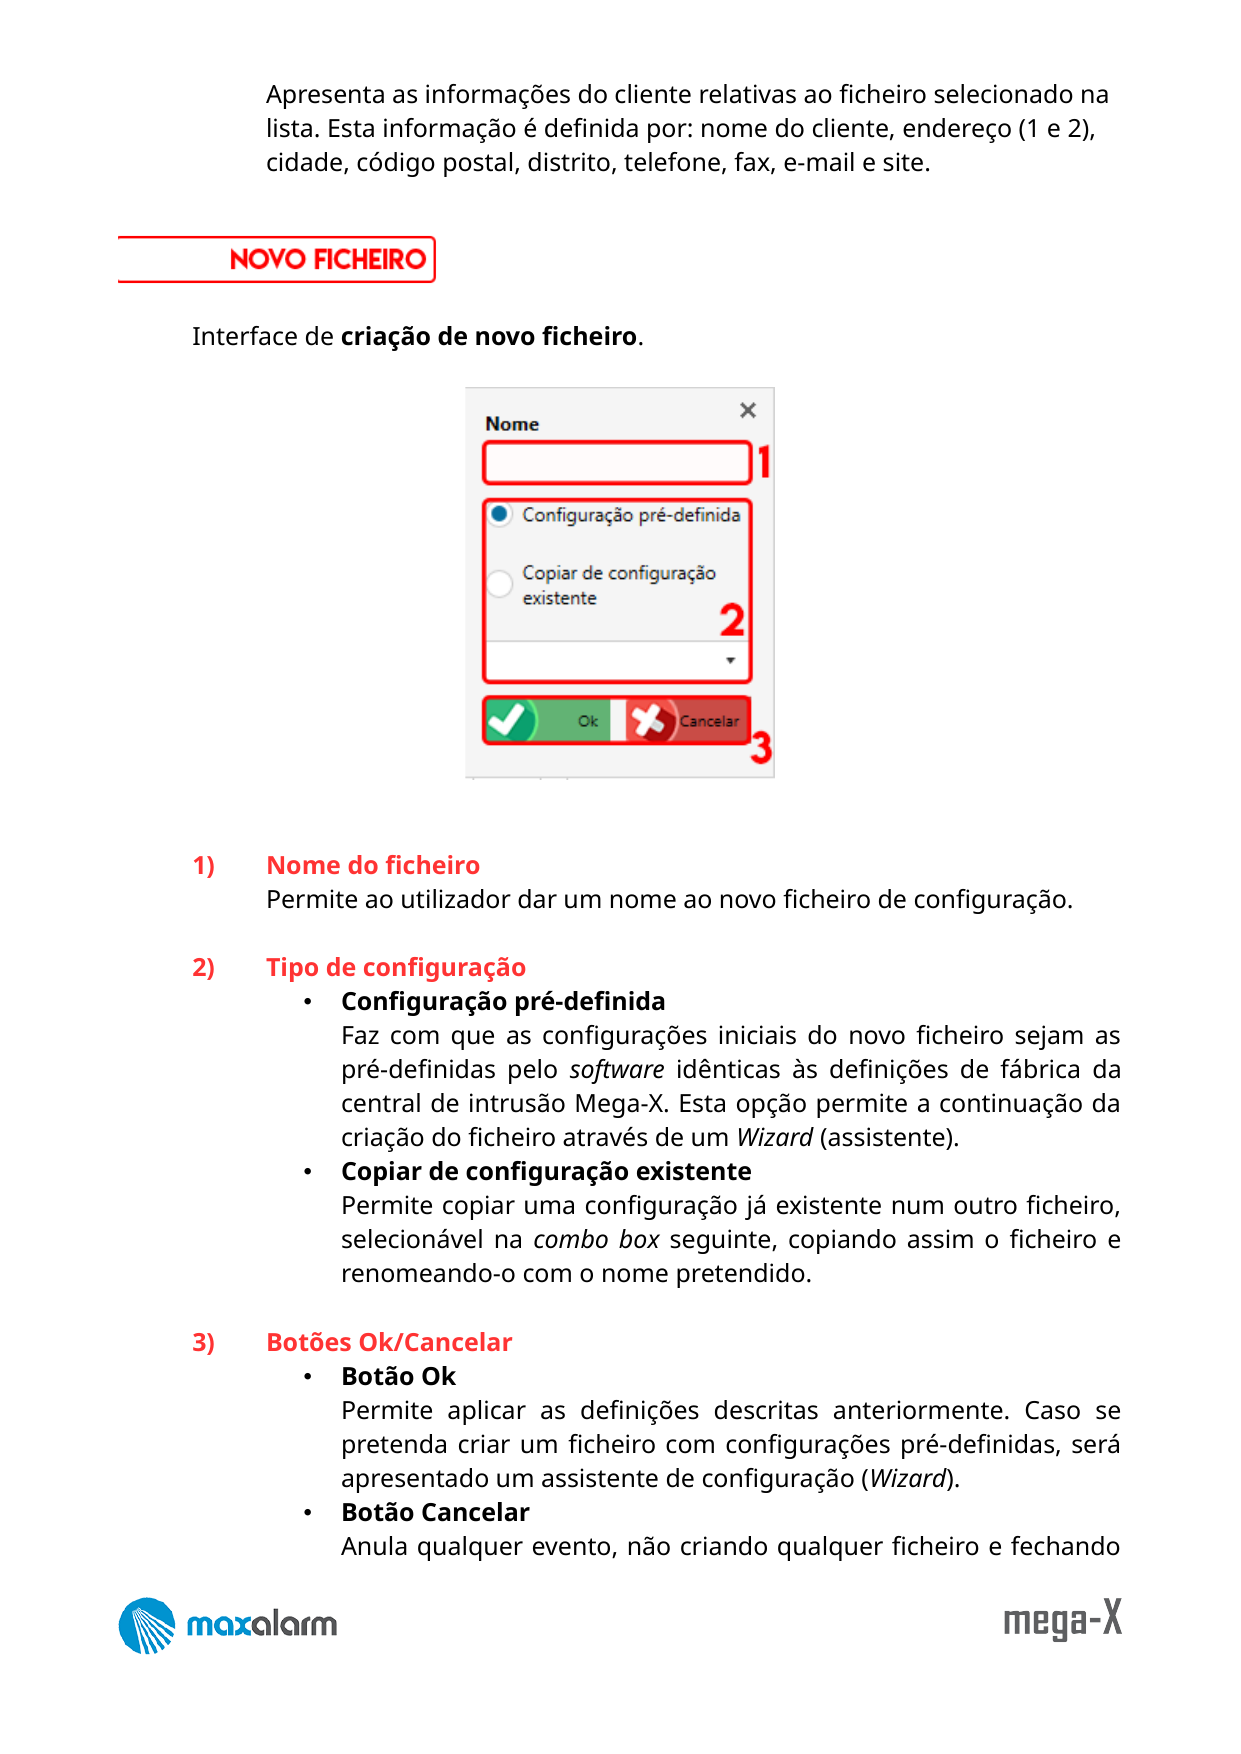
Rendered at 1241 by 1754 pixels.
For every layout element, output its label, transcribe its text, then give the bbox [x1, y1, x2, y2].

list lista. Esta informação é definida por: nome do cliente, endereço (1 e 2), [266, 111, 1122, 145]
list Botão Cancelar [303, 1494, 1122, 1529]
list Copiar de configuração existente [303, 1154, 1122, 1188]
list Faz com que as configurações iniciais do novo ficheiro sejam as pré-definidas pelo software idênticas às definições de fábrica da central de intrusão Mega-X. Esta opção permite a continuação da criação do ficheiro através de um Wizard (assistente). [303, 1018, 1122, 1154]
picture [117, 1593, 339, 1663]
picture [118, 227, 445, 291]
text Interface de criação de novo ficheiro. [192, 319, 1122, 353]
list Tipo de configuração [192, 949, 1122, 984]
list Permite copiar uma configuração já existente num outro ficheiro, selecionável na combo box seguinte, copiando assim o ficheiro e renomeando-o com o nome pretendido. [303, 1188, 1122, 1290]
picture [998, 1595, 1126, 1645]
list Botões Ok/Cancelar [192, 1324, 1122, 1358]
text Permite ao utilizador dar um nome ao novo ficheiro de configuração. [266, 881, 1122, 916]
list Configuração pré-definida [303, 984, 1122, 1018]
picture [465, 387, 775, 780]
list Permite aplicar as definições descritas anteriormente. Caso se pretenda criar um ficheiro com configurações pré-definidas, será apresentado um assistente de configuração (Wizard). [303, 1392, 1122, 1494]
list Botão Ok [303, 1358, 1122, 1392]
list Nome do ficheiro [192, 847, 1122, 881]
list cidade, código postal, distrito, telefone, fax, e-mail e site. [266, 145, 1122, 179]
list Anula qualquer evento, não criando qualquer ficheiro e fechando [303, 1529, 1122, 1563]
list Apresenta as informações do cliente relativas ao ficheiro selecionado na [266, 77, 1122, 111]
